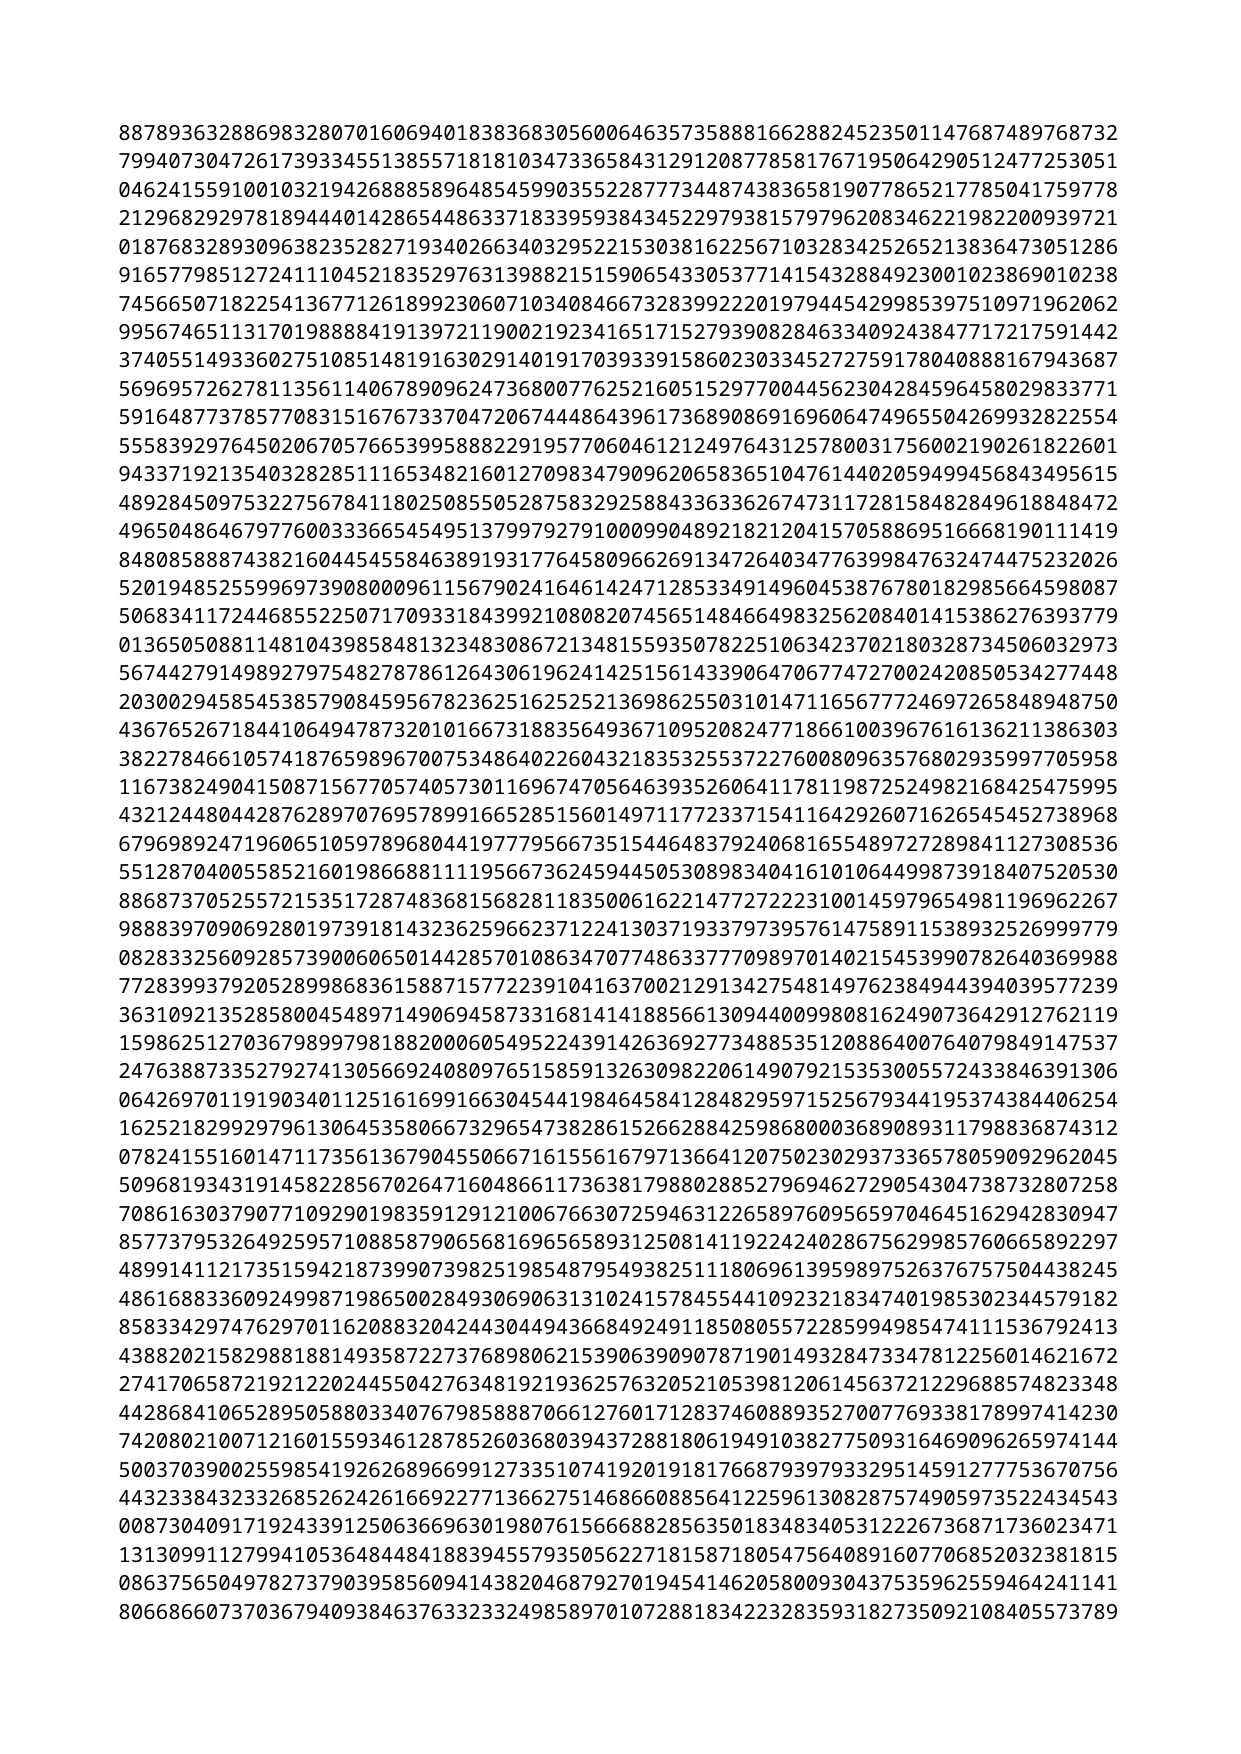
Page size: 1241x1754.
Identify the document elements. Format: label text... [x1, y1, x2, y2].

text 8878936328869832807016069401838368305600646357358881662882452350114768748976873279940730472617393345513855718181034733658431291208778581767195064290512477253051046241559100103219426888589648545990355228777344874383658190778652177850417597782129682929781894440142865448633718339593843452297938157979620834622198220093972101876832893096382352827193402663403295221530381622567103283425265213836473051286916577985127241110452183529763139882151590654330537714154328849230010238690102387456650718225413677126189923060710340846673283992220197944542998539751097196206299567465113170198888419139721190021923416517152793908284633409243847717217591442374055149336027510851481916302914019170393391586023033452727591780408881679436875696957262781135611406789096247368007762521605152977004456230428459645802983377159164877378577083151676733704720674448643961736890869169606474965504269932822554555839297645020670576653995888229195770604612124976431257800317560021902618226019433719213540328285111653482160127098347909620658365104761440205949945684349561548928450975322756784118025085505287583292588433633626747311728158482849618848472496504864679776003336654549513799792791000990489218212041570588695166681901114198480858887438216044545584638919317764580966269134726403477639984763247447523202652019485255996973908000961156790241646142471285334914960453876780182985664598087506834117244685522507170933184399210808207456514846649832562084014153862763937790136505088114810439858481323483086721348155935078225106342370218032873450603297356744279149892797548278786126430619624142515614339064706774727002420850534277448203002945854538579084595678236251625252136986255031014711656777246972658489487504367652671844106494787320101667318835649367109520824771866100396761613621138630338227846610574187659896700753486402260432183532553722760080963576802935997705958116738249041508715677057405730116967470564639352606411781198725249821684254759954321244804428762897076957899166528515601497117723371541164292607162654545273896867969892471960651059789680441977795667351544648379240681655489727289841127308536551287040055852160198668811119566736245944505308983404161010644998739184075205308868737052557215351728748368156828118350061622147727222310014597965498119696226798883970906928019739181432362596623712241303719337973957614758911538932526999779082833256092857390060650144285701086347077486337770989701402154539907826403699887728399379205289986836158871577223910416370021291342754814976238494439403957723936310921352858004548971490694587331681414188566130944009980816249073642912762119159862512703679899798188200060549522439142636927734885351208864007640798491475372476388733527927413056692408097651585913263098220614907921535300557243384639130606426970119190340112516169916630454419846458412848295971525679344195374384406254162521829929796130645358066732965473828615266288425986800036890893117988368743120782415516014711735613679045506671615561679713664120750230293733657805909296204550968193431914582285670264716048661173638179880288527969462729054304738732807258708616303790771092901983591291210067663072594631226589760956597046451629428309478577379532649259571088587906568169656589312508141192242402867562998576066589229748991411217351594218739907398251985487954938251118069613959897526376757504438245486168833609249987198650028493069063131024157845544109232183474019853023445791828583342974762970116208832042443044943668492491185080557228599498547411153679241343882021582988188149358722737689806215390639090787190149328473347812256014621672274170658721921220244550427634819219362576320521053981206145637212296885748233484428684106528950588033407679858887066127601712837460889352700776933817899741423074208021007121601559346128785260368039437288180619491038277509316469096265974144500370390025598541926268966991273351074192019181766879397933295145912777536707564432338432332685262426166922771366275146866088564122596130828757490597352243454300873040917192433912506366963019807615666882856350183483405312226736871736023471131309911279941053648448418839455793505622718158718054756408916077068520323818150863756504978273790395856094143820468792701945414620580093043753596255946424114180668660737036794093846376332332498589701072881834223283593182735092108405573789 [118, 118, 1122, 1625]
